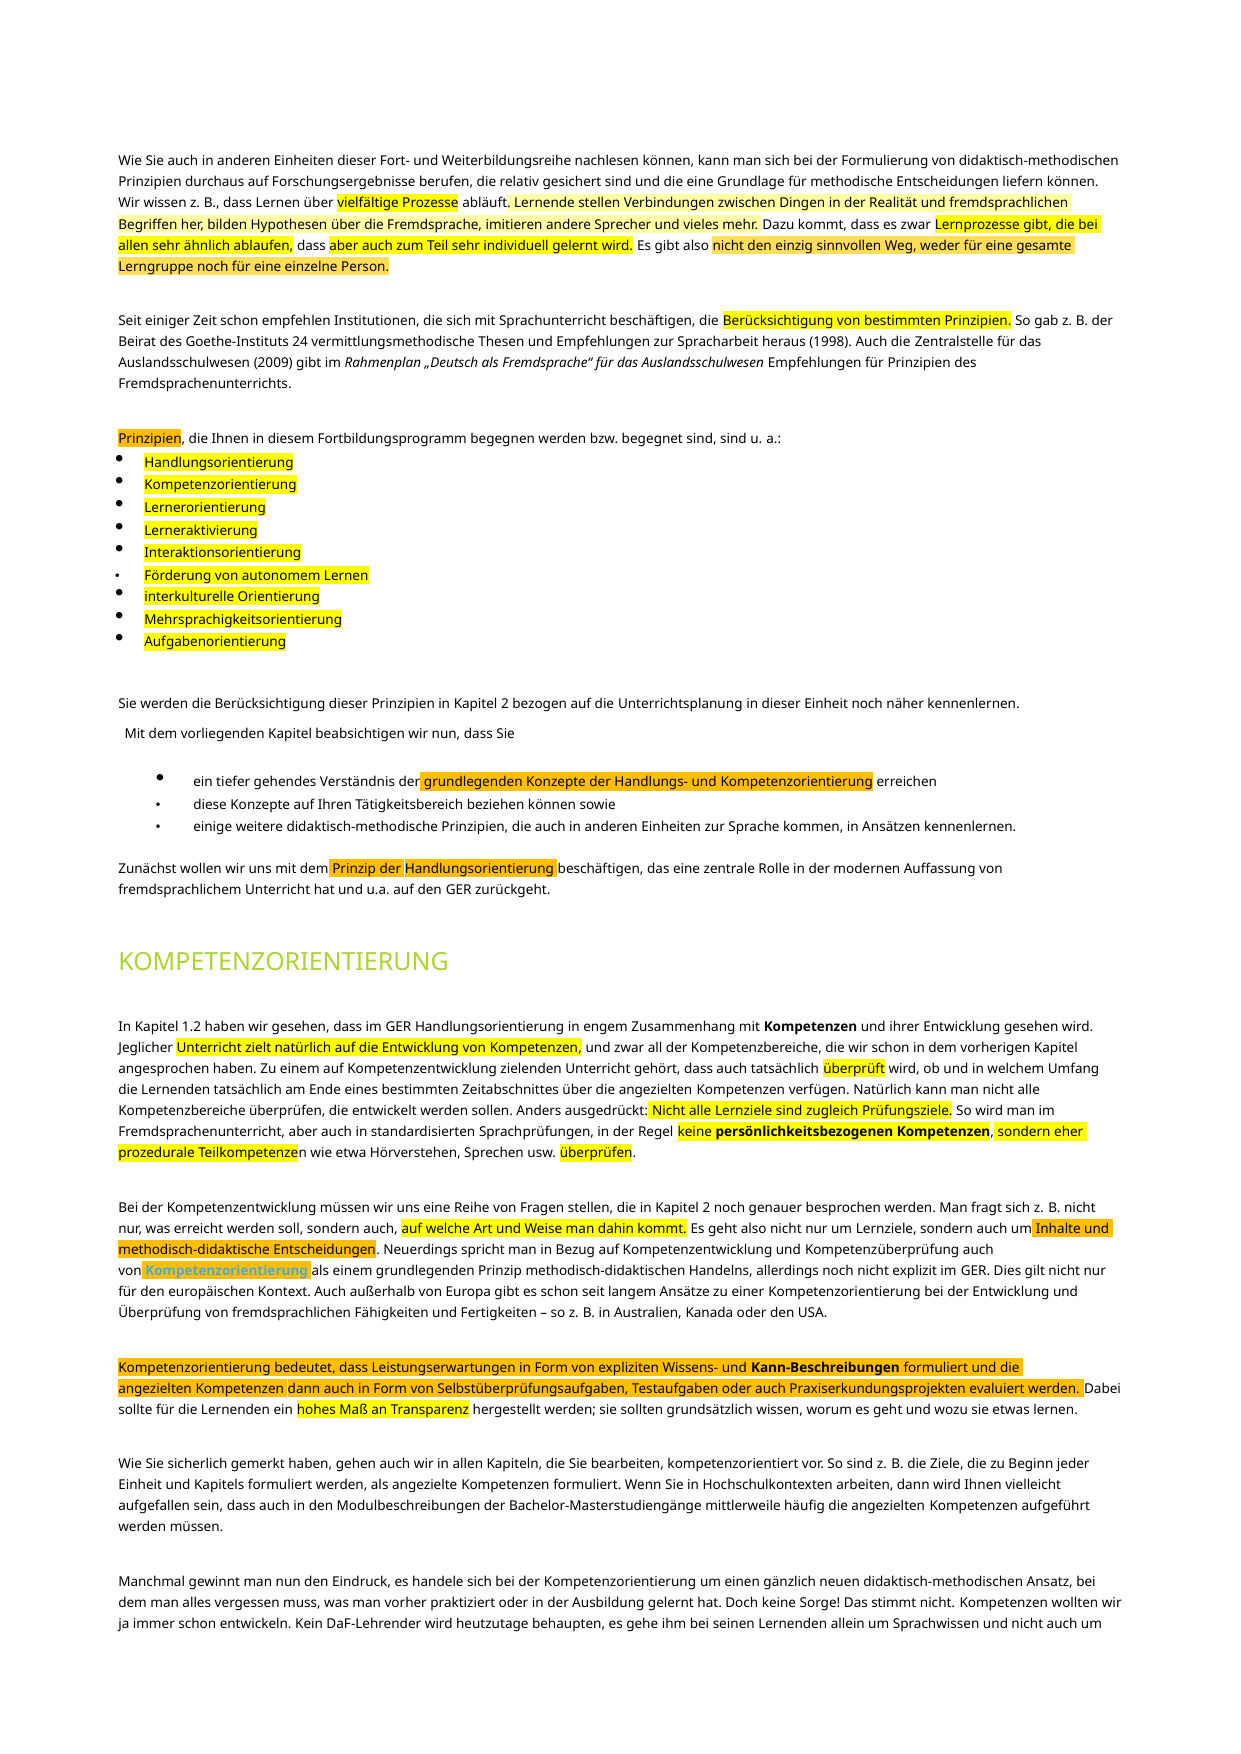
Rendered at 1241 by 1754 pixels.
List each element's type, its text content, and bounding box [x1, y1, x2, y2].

text Zunächst wollen wir uns mit dem Prinzip der Handlungsorientierung beschäftigen, das eine zentrale Rolle in der modernen Auffassung von fremdsprachlichem Unterricht hat und u.a. auf den GER zurückgeht. [118, 859, 1122, 898]
list diese Konzepte auf Ihren Tätigkeitsbereich beziehen können sowie [156, 795, 1122, 814]
text Wie Sie auch in anderen Einheiten dieser Fort- und Weiterbildungsreihe nachlesen können, kann man sich bei der Formulierung von didaktisch-methodischen Prinzipien durchaus auf Forschungsergebnisse berufen, die relativ gesichert sind und die eine Grundlage für methodische Entscheidungen liefern können. Wir wissen z. B., dass Lernen über vielfältige Prozesse abläuft. Lernende stellen Verbindungen zwischen Dingen in der Realität und fremdsprachlichen Begriffen her, bilden Hypothesen über die Fremdsprache, imitieren andere Sprecher und vieles mehr. Dazu kommt, dass es zwar Lernprozesse gibt, die bei allen sehr ähnlich ablaufen, dass aber auch zum Teil sehr individuell gelernt wird. Es gibt also nicht den einzig sinnvollen Weg, weder für eine gesamte Lerngruppe noch für eine einzelne Person. [118, 151, 1122, 275]
list Förderung von autonomem Lernen [118, 563, 1122, 584]
list Interaktionsorientierung [118, 541, 1122, 563]
text Manchmal gewinnt man nun den Eindruck, es handele sich bei der Kompetenzorientierung um einen gänzlich neuen didaktisch-methodischen Ansatz, bei dem man alles vergessen muss, was man vorher praktiziert oder in der Ausbildung gelernt hat. Doch keine Sorge! Das stimmt nicht. Kompetenzen wollten wir ja immer schon entwickeln. Kein DaF-Lehrender wird heutzutage behaupten, es gehe ihm bei seinen Lernenden allein um Sprachwissen und nicht auch um [118, 1572, 1122, 1632]
subtitle KOMPETENZORIENTIERUNG [118, 943, 1122, 977]
text Sie werden die Berücksichtigung dieser Prinzipien in Kapitel 2 bezogen auf die Unterrichtsplanung in dieser Einheit noch näher kennenlernen. [118, 694, 1122, 712]
text In Kapitel 1.2 haben wir gesehen, dass im GER Handlungsorientierung in engem Zusammenhang mit Kompetenzen und ihrer Entwicklung gesehen wird. Jeglicher Unterricht zielt natürlich auf die Entwicklung von Kompetenzen, und zwar all der Kompetenzbereiche, die wir schon in dem vorherigen Kapitel angesprochen haben. Zu einem auf Kompetenzentwicklung zielenden Unterricht gehört, dass auch tatsächlich überprüft wird, ob und in welchem Umfang die Lernenden tatsächlich am Ende eines bestimmten Zeitabschnittes über die angezielten Kompetenzen verfügen. Natürlich kann man nicht alle Kompetenzbereiche überprüfen, die entwickelt werden sollen. Anders ausgedrückt: Nicht alle Lernziele sind zugleich Prüfungsziele. So wird man im Fremdsprachenunterricht, aber auch in standardisierten Sprachprüfungen, in der Regel keine persönlichkeitsbezogenen Kompetenzen, sondern eher prozedurale Teilkompetenzen wie etwa Hörverstehen, Sprechen usw. überprüfen. [118, 1017, 1122, 1162]
text Bei der Kompetenzentwicklung müssen wir uns eine Reihe von Fragen stellen, die in Kapitel 2 noch genauer besprochen werden. Man fragt sich z. B. nicht nur, was erreicht werden soll, sondern auch, auf welche Art und Weise man dahin kommt. Es geht also nicht nur um Lernziele, sondern auch um Inhalte und methodisch-didaktische Entscheidungen. Neuerdings spricht man in Bezug auf Kompetenzentwicklung und Kompetenzüberprüfung auch von Kompetenzorientierung als einem grundlegenden Prinzip methodisch-didaktischen Handelns, allerdings noch nicht explizit im GER. Dies gilt nicht nur für den europäischen Kontext. Auch außerhalb von Europa gibt es schon seit langem Ansätze zu einer Kompetenzorientierung bei der Entwicklung und Überprüfung von fremdsprachlichen Fähigkeiten und Fertigkeiten – so z. B. in Australien, Kanada oder den USA. [118, 1198, 1122, 1322]
list Lernerorientierung [118, 495, 1122, 518]
list einige weitere didaktisch-methodische Prinzipien, die auch in anderen Einheiten zur Sprache kommen, in Ansätzen kennenlernen. [156, 816, 1122, 835]
text Mit dem vorliegenden Kapitel beabsichtigen wir nun, dass Sie [118, 715, 1122, 744]
text Seit einiger Zeit schon empfehlen Institutionen, die sich mit Sprachunterricht beschäftigen, die Berücksichtigung von bestimmten Prinzipien. So gab z. B. der Beirat des Goethe-Instituts 24 vermittlungsmethodische Thesen und Empfehlungen zur Spracharbeit heraus (1998). Auch die Zentralstelle für das Auslandsschulwesen (2009) gibt im Rahmenplan „Deutsch als Fremdsprache“ für das Auslandsschulwesen Empfehlungen für Prinzipien des Fremdsprachenunterrichts. [118, 311, 1122, 393]
list Aufgabenorientierung [118, 629, 1122, 652]
text Kompetenzorientierung bedeutet, dass Leistungserwartungen in Form von expliziten Wissens- und Kann-Beschreibungen formuliert und die angezielten Kompetenzen dann auch in Form von Selbstüberprüfungsaufgaben, Testaufgaben oder auch Praxiserkundungsprojekten evaluiert werden. Dabei sollte für die Lernenden ein hohes Maß an Transparenz hergestellt werden; sie sollten grundsätzlich wissen, worum es geht und wozu sie etwas lernen. [118, 1357, 1122, 1418]
text Wie Sie sicherlich gemerkt haben, gehen auch wir in allen Kapiteln, die Sie bearbeiten, kompetenzorientiert vor. So sind z. B. die Ziele, die zu Beginn jeder Einheit und Kapitels formuliert werden, als angezielte Kompetenzen formuliert. Wenn Sie in Hochschulkontexten arbeiten, dann wird Ihnen vielleicht aufgefallen sein, dass auch in den Modulbeschreibungen der Bachelor-Masterstudiengänge mittlerweile häufig die angezielten Kompetenzen aufgeführt werden müssen. [118, 1454, 1122, 1536]
text Prinzipien, die Ihnen in diesem Fortbildungsprogramm begegnen werden bzw. begegnet sind, sind u. a.: [118, 429, 1122, 447]
list ein tiefer gehendes Verständnis der grundlegenden Konzepte der Handlungs- und Kompetenzorientierung erreichen [156, 769, 1122, 792]
list Lerneraktivierung [118, 518, 1122, 541]
list Mehrsprachigkeitsorientierung [118, 607, 1122, 629]
list Kompetenzorientierung [118, 472, 1122, 495]
list interkulturelle Orientierung [118, 584, 1122, 607]
list Handlungsorientierung [118, 450, 1122, 472]
